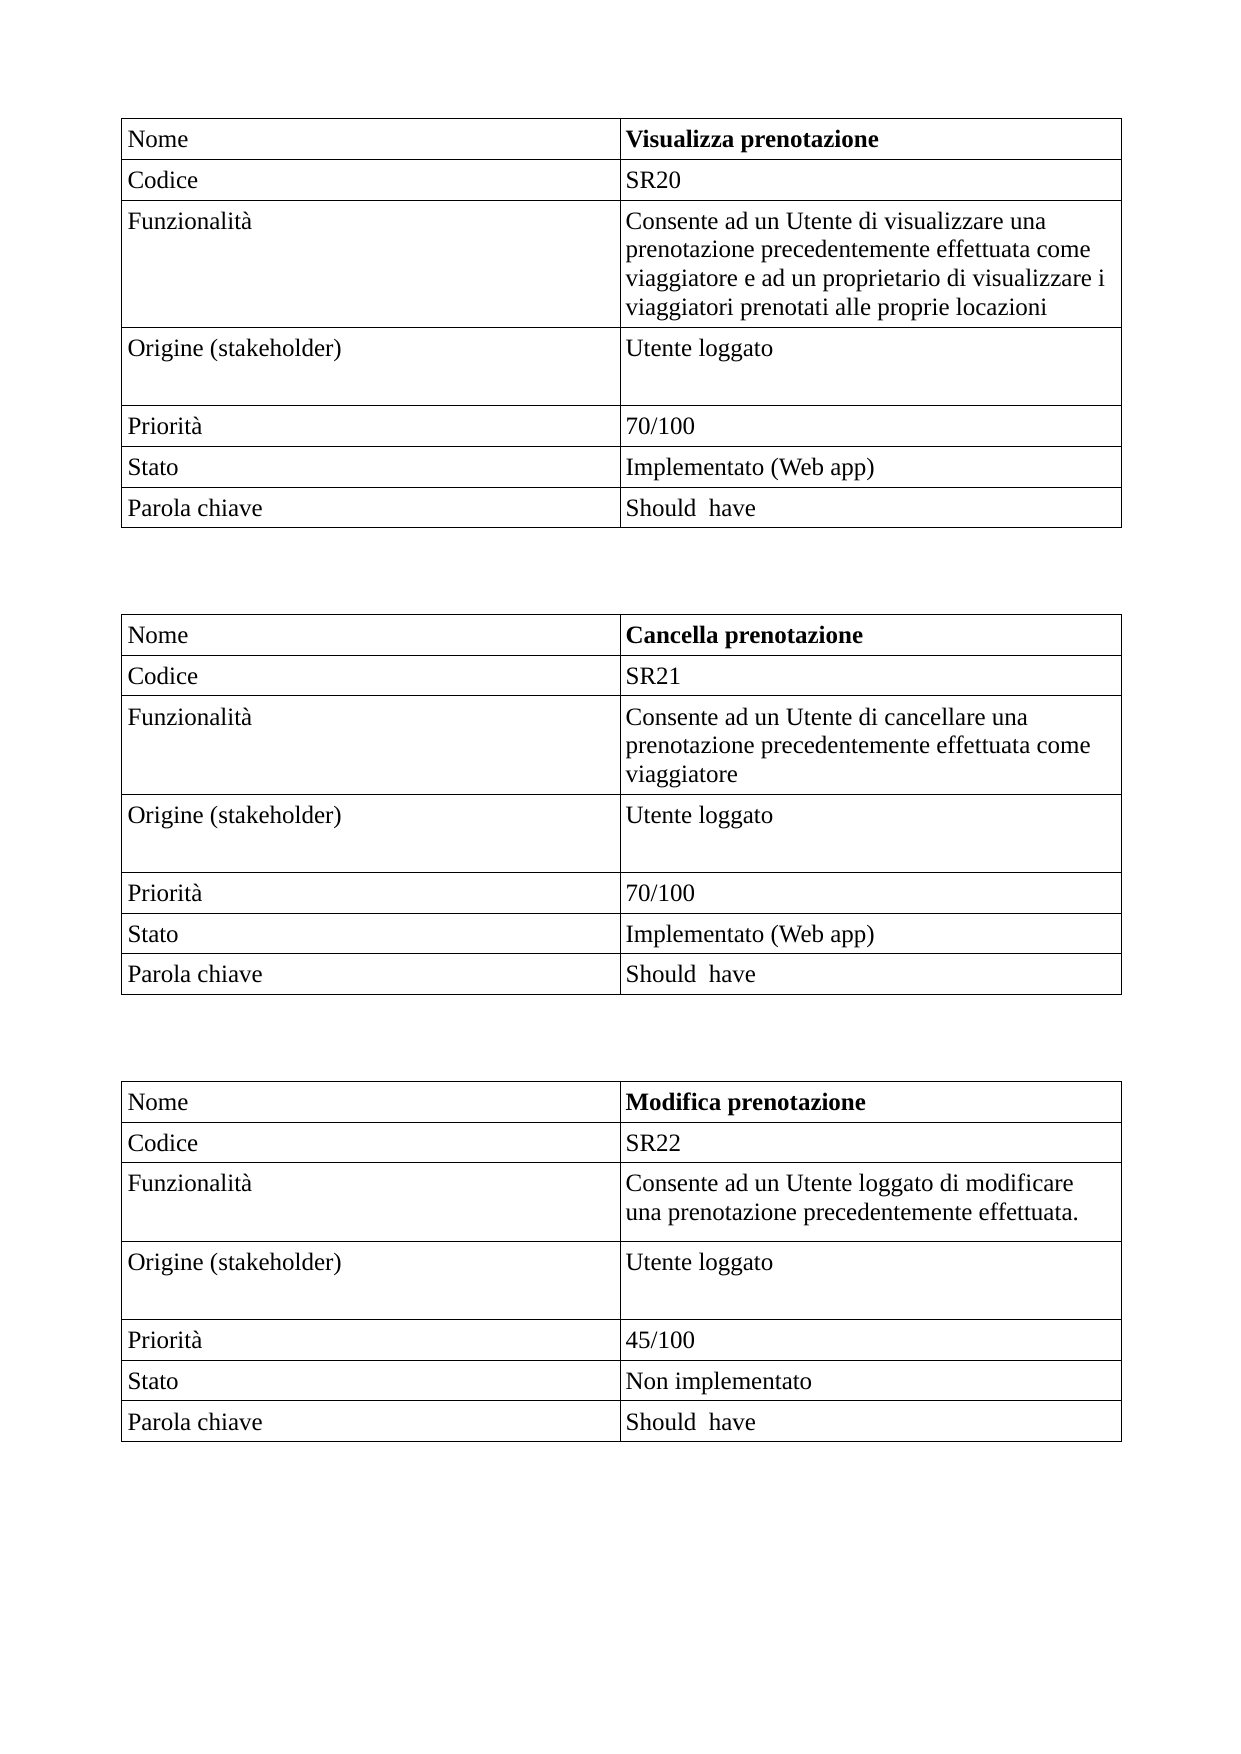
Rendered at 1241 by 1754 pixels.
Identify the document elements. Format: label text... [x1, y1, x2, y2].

table_cell Codice [122, 1123, 620, 1162]
table_header Nome [122, 615, 620, 654]
table_cell Should have [621, 1401, 1121, 1441]
table_cell Implementato (Web app) [621, 447, 1121, 486]
table_cell 70/100 [621, 406, 1121, 446]
table_cell Utente loggato [621, 795, 1121, 872]
table_cell Non implementato [621, 1361, 1121, 1400]
table_cell SR22 [621, 1123, 1121, 1162]
table_cell 70/100 [621, 873, 1121, 913]
table_cell Parola chiave [122, 1401, 620, 1441]
table_cell Parola chiave [122, 488, 620, 527]
table_cell Priorità [122, 1320, 620, 1360]
table_cell Codice [122, 656, 620, 695]
table_cell 45/100 [621, 1320, 1121, 1360]
table_cell Funzionalità [122, 201, 620, 327]
table_cell Consente ad un Utente di visualizzare una prenotazione precedentemente effettuata come viaggiatore e ad un proprietario di visualizzare i viaggiatori prenotati alle proprie locazioni [621, 201, 1121, 327]
table_cell Consente ad un Utente loggato di modificare una prenotazione precedentemente effettuata. [621, 1163, 1121, 1241]
table_cell SR20 [621, 160, 1121, 199]
table_cell Stato [122, 447, 620, 486]
table_cell Codice [122, 160, 620, 199]
table_cell Stato [122, 1361, 620, 1400]
table_cell Funzionalità [122, 696, 620, 793]
table_header Modifica prenotazione [621, 1082, 1121, 1122]
table_header Nome [122, 1082, 620, 1122]
table_cell Should have [621, 488, 1121, 527]
table_header Visualizza prenotazione [621, 119, 1121, 159]
table_cell Priorità [122, 873, 620, 913]
table_header Nome [122, 119, 620, 159]
table_header Cancella prenotazione [621, 615, 1121, 654]
table_cell Priorità [122, 406, 620, 446]
table_cell Utente loggato [621, 1242, 1121, 1319]
table_cell Implementato (Web app) [621, 914, 1121, 953]
table_cell Funzionalità [122, 1163, 620, 1241]
table_cell SR21 [621, 656, 1121, 695]
table_cell Origine (stakeholder) [122, 795, 620, 872]
table_cell Utente loggato [621, 328, 1121, 405]
table_cell Should have [621, 954, 1121, 994]
table_cell Stato [122, 914, 620, 953]
table_cell Consente ad un Utente di cancellare una prenotazione precedentemente effettuata come viaggiatore [621, 696, 1121, 793]
table_cell Parola chiave [122, 954, 620, 994]
table_cell Origine (stakeholder) [122, 328, 620, 405]
table_cell Origine (stakeholder) [122, 1242, 620, 1319]
